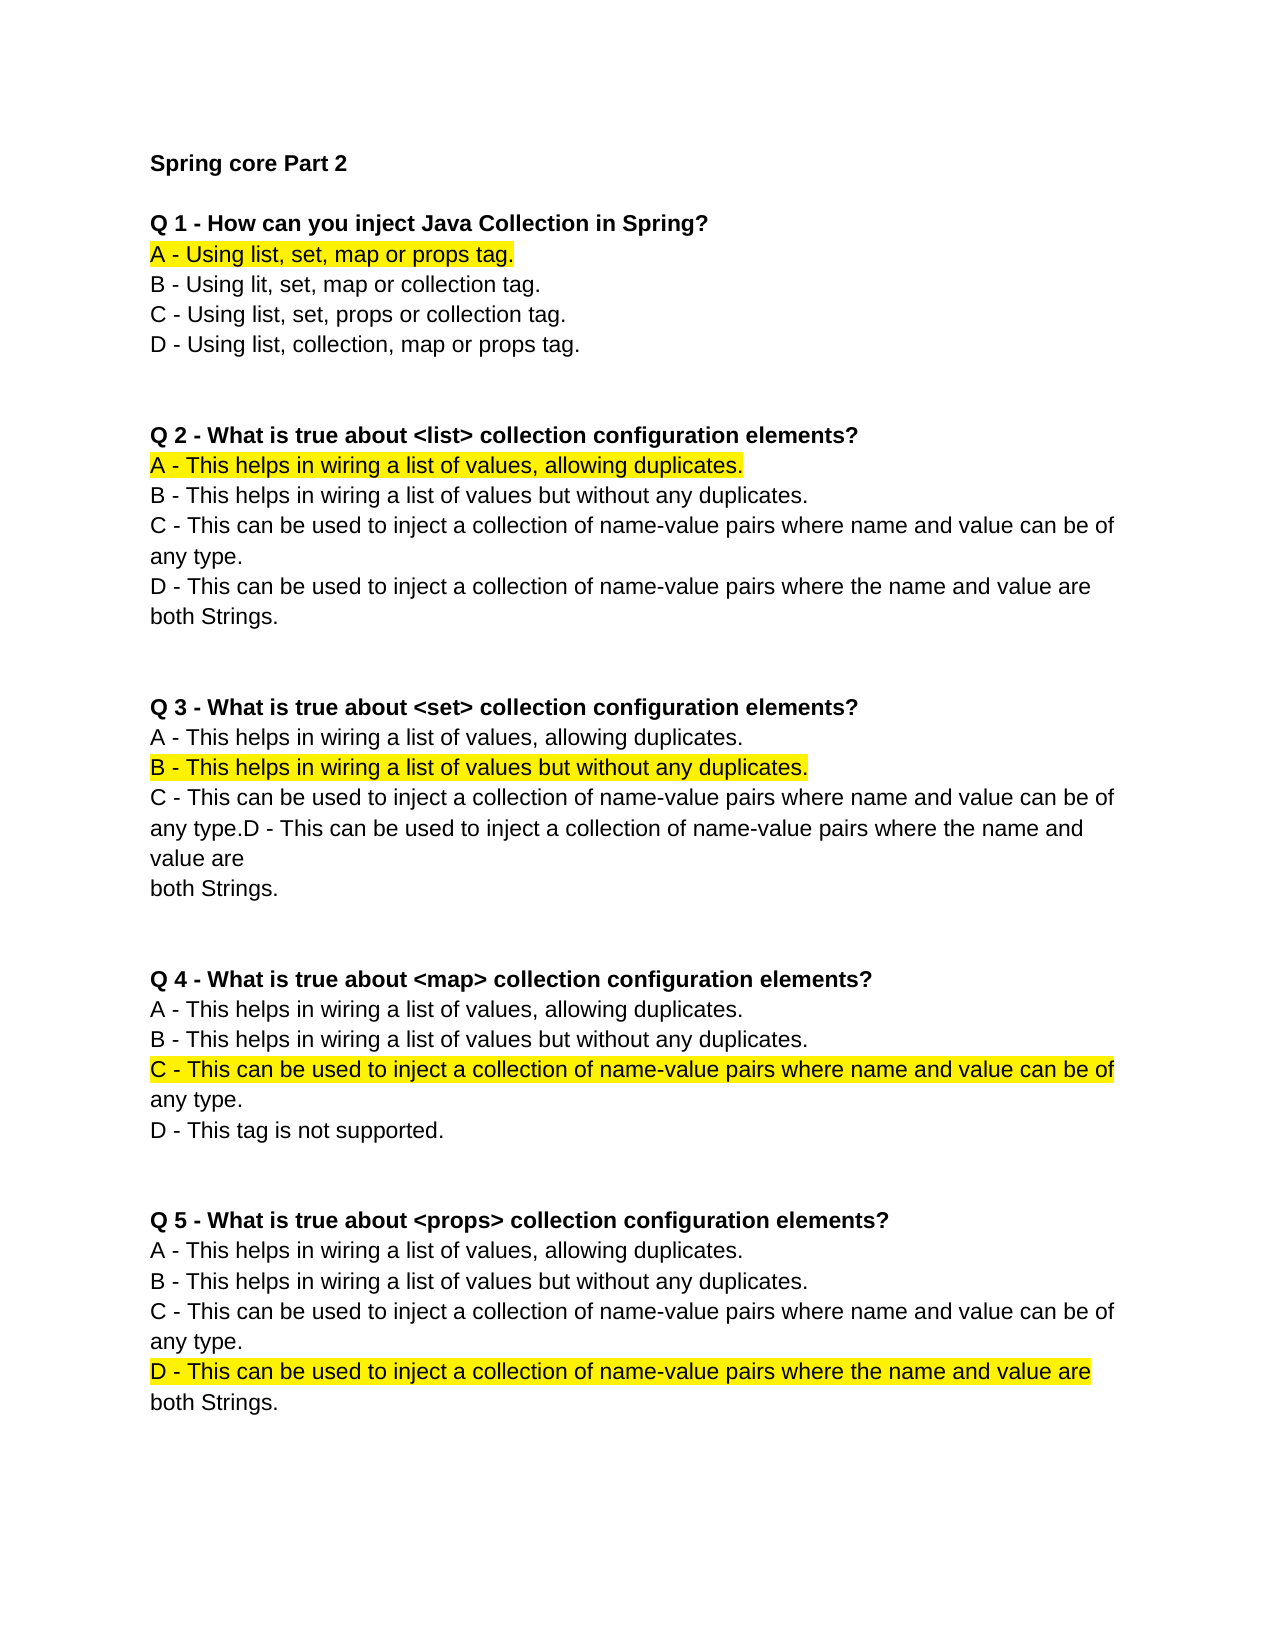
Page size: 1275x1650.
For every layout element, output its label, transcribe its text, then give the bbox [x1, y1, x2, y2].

text D - This can be used to inject a collection of name-value pairs where the name and value are [150, 573, 1125, 599]
text D - This can be used to inject a collection of name-value pairs where the name and value are [150, 1358, 1125, 1385]
text B - This helps in wiring a list of values but without any duplicates. [150, 482, 1125, 509]
text C - This can be used to inject a collection of name-value pairs where name and value can be of [150, 1056, 1125, 1083]
text both Strings. [150, 1388, 1125, 1415]
text A - Using list, set, map or props tag. [150, 241, 1125, 267]
text B - This helps in wiring a list of values but without any duplicates. [150, 754, 1125, 781]
text B - Using lit, set, map or collection tag. [150, 271, 1125, 297]
text Q 1 - How can you inject Java Collection in Spring? [150, 210, 1125, 237]
text Q 3 - What is true about <set> collection configuration elements? [150, 694, 1125, 720]
text Q 5 - What is true about <props> collection configuration elements? [150, 1207, 1125, 1234]
text B - This helps in wiring a list of values but without any duplicates. [150, 1268, 1125, 1294]
text both Strings. [150, 603, 1125, 629]
text Spring core Part 2 [150, 150, 1125, 176]
text Q 2 - What is true about <list> collection configuration elements? [150, 422, 1125, 448]
text any type. [150, 543, 1125, 569]
text A - This helps in wiring a list of values, allowing duplicates. [150, 996, 1125, 1022]
text C - This can be used to inject a collection of name-value pairs where name and value can be of [150, 784, 1125, 811]
text both Strings. [150, 875, 1125, 901]
text D - This tag is not supported. [150, 1117, 1125, 1143]
text any type. [150, 1086, 1125, 1113]
text C - This can be used to inject a collection of name-value pairs where name and value can be of [150, 1298, 1125, 1324]
text B - This helps in wiring a list of values but without any duplicates. [150, 1026, 1125, 1052]
text Q 4 - What is true about <map> collection configuration elements? [150, 966, 1125, 992]
text any type. [150, 1328, 1125, 1354]
text C - Using list, set, props or collection tag. [150, 301, 1125, 327]
text any type.D - This can be used to inject a collection of name-value pairs where the name and value are [150, 814, 1125, 871]
text A - This helps in wiring a list of values, allowing duplicates. [150, 1237, 1125, 1264]
text C - This can be used to inject a collection of name-value pairs where name and value can be of [150, 512, 1125, 539]
text A - This helps in wiring a list of values, allowing duplicates. [150, 452, 1125, 478]
text A - This helps in wiring a list of values, allowing duplicates. [150, 724, 1125, 750]
text D - Using list, collection, map or props tag. [150, 331, 1125, 358]
